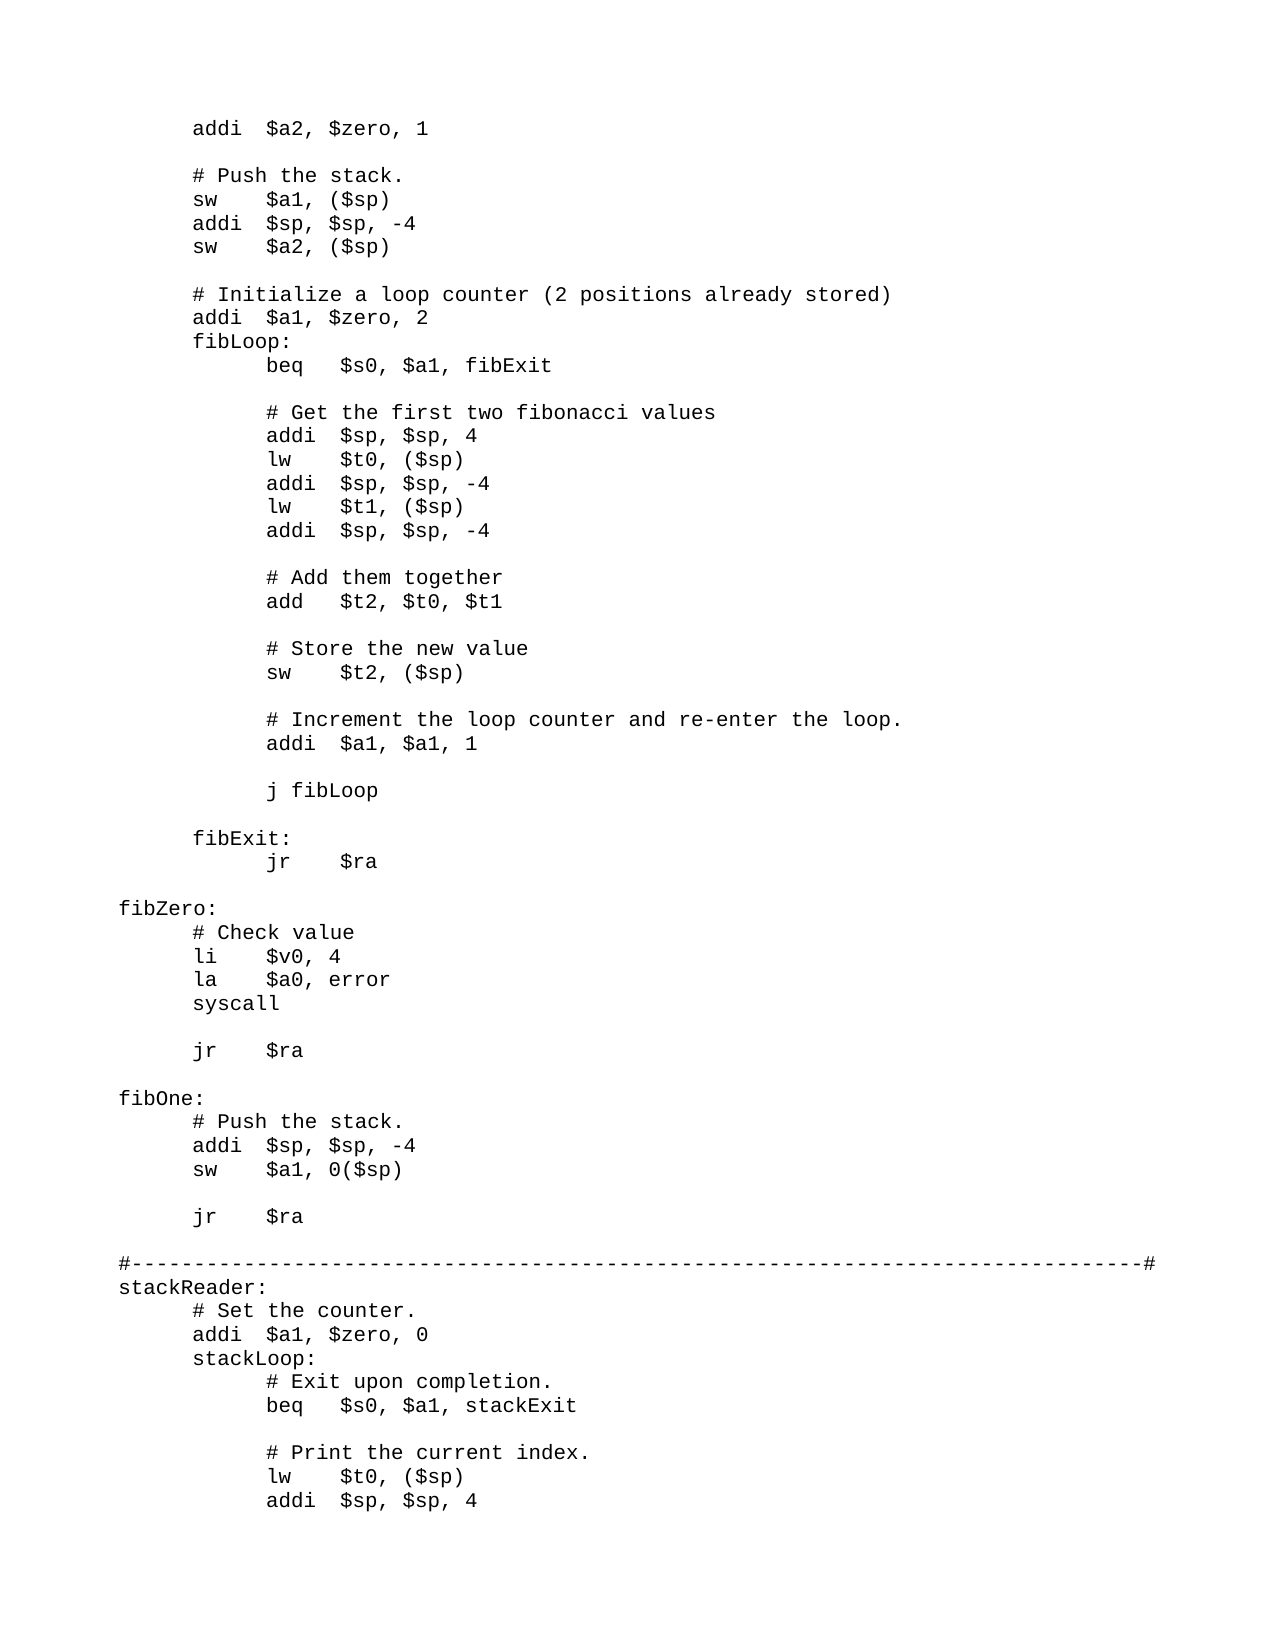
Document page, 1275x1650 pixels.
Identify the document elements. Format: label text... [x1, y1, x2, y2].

text # Check value [118, 922, 1157, 946]
text j fibLoop [118, 780, 1157, 804]
text # Get the first two fibonacci values [118, 402, 1157, 426]
text # Set the counter. [118, 1300, 1157, 1324]
text addi $sp, $sp, -4 [118, 1135, 1157, 1158]
text sw $a2, ($sp) [118, 236, 1157, 260]
text lw $t0, ($sp) [118, 1466, 1157, 1489]
text sw $a1, ($sp) [118, 189, 1157, 213]
text addi $sp, $sp, -4 [118, 473, 1157, 496]
text addi $sp, $sp, 4 [118, 426, 1157, 449]
text addi $a1, $a1, 1 [118, 733, 1157, 757]
text stackLoop: [118, 1348, 1157, 1371]
text addi $sp, $sp, -4 [118, 213, 1157, 236]
text jr $ra [118, 1206, 1157, 1229]
text syscall [118, 993, 1157, 1017]
text addi $a1, $zero, 2 [118, 307, 1157, 331]
text # Increment the loop counter and re-enter the loop. [118, 709, 1157, 733]
text jr $ra [118, 1040, 1157, 1064]
text fibExit: [118, 827, 1157, 851]
text addi $sp, $sp, -4 [118, 520, 1157, 544]
text lw $t0, ($sp) [118, 449, 1157, 473]
text li $v0, 4 [118, 946, 1157, 969]
text addi $a1, $zero, 0 [118, 1324, 1157, 1348]
text # Store the new value [118, 638, 1157, 662]
text #---------------------------------------------------------------------------------# [118, 1253, 1157, 1277]
text la $a0, error [118, 969, 1157, 993]
text addi $a2, $zero, 1 [118, 118, 1157, 142]
text # Add them together [118, 567, 1157, 591]
text sw $t2, ($sp) [118, 662, 1157, 686]
text fibZero: [118, 898, 1157, 922]
text # Print the current index. [118, 1442, 1157, 1466]
text fibOne: [118, 1088, 1157, 1111]
text sw $a1, 0($sp) [118, 1158, 1157, 1182]
text # Exit upon completion. [118, 1371, 1157, 1395]
text beq $s0, $a1, stackExit [118, 1395, 1157, 1419]
text # Initialize a loop counter (2 positions already stored) [118, 284, 1157, 307]
text # Push the stack. [118, 165, 1157, 189]
text jr $ra [118, 851, 1157, 875]
text stackReader: [118, 1277, 1157, 1300]
text lw $t1, ($sp) [118, 496, 1157, 520]
text add $t2, $t0, $t1 [118, 591, 1157, 615]
text addi $sp, $sp, 4 [118, 1489, 1157, 1513]
text # Push the stack. [118, 1111, 1157, 1135]
text fibLoop: [118, 331, 1157, 354]
text beq $s0, $a1, fibExit [118, 354, 1157, 378]
